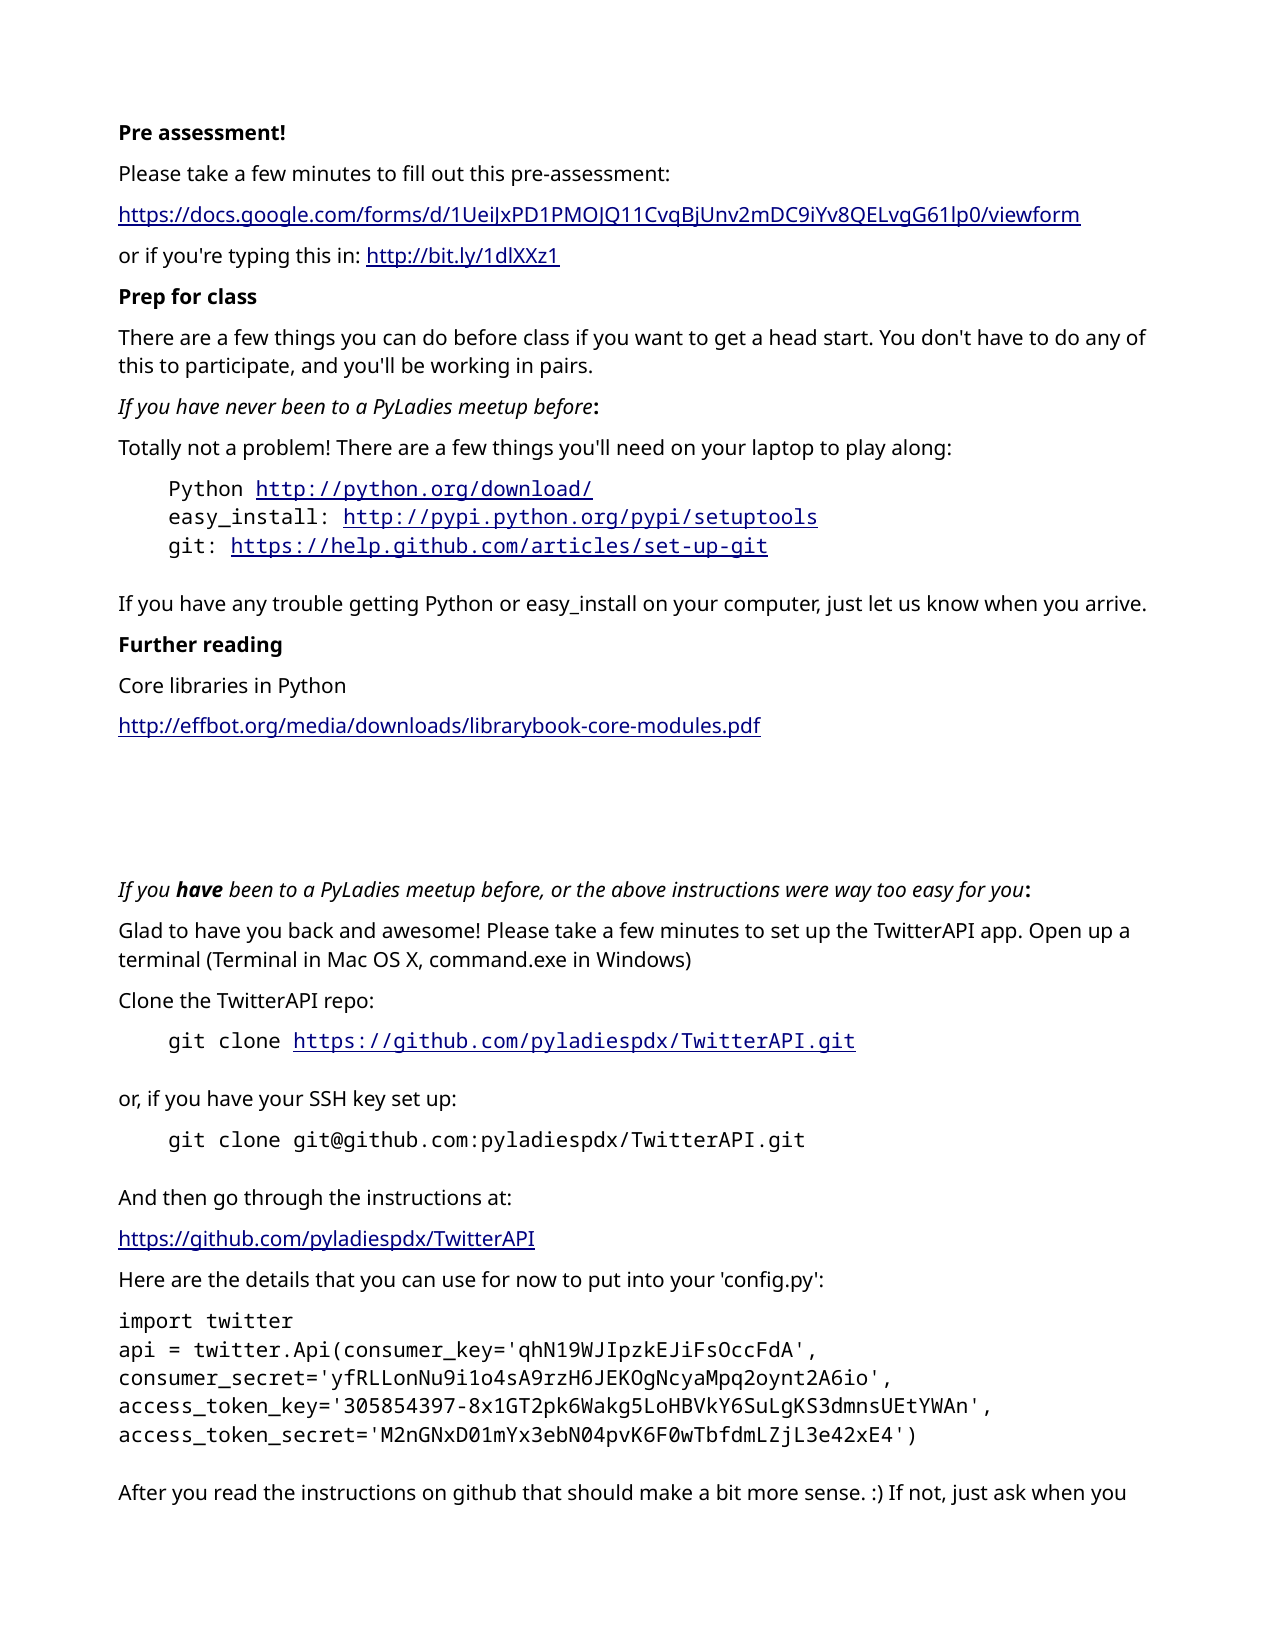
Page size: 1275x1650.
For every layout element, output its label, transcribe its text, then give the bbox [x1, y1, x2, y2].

text http://effbot.org/media/downloads/librarybook-core-modules.pdf [118, 712, 1157, 740]
text https://github.com/pyladiespdx/TwitterAPI [118, 1224, 1157, 1253]
text Pre assessment! [118, 118, 1157, 147]
text or if you're typing this in: http://bit.ly/1dlXXz1 [118, 241, 1157, 269]
text git clone git@github.com:pyladiespdx/TwitterAPI.git [118, 1126, 1157, 1154]
text Totally not a problem! There are a few things you'll need on your laptop to play along: [118, 433, 1157, 462]
text Glad to have you back and awesome! Please take a few minutes to set up the TwitterAPI app. Open up a terminal (Terminal in Mac OS X, command.exe in Windows) [118, 916, 1157, 973]
text Further reading [118, 630, 1157, 658]
text api = twitter.Api(consumer_key='qhN19WJIpzkEJiFsOccFdA', consumer_secret='yfRLLonNu9i1o4sA9rzH6JEKOgNcyaMpq2oynt2A6io', access_token_key='305854397-8x1GT2pk6Wakg5LoHBVkY6SuLgKS3dmnsUEtYWAn', access_token_secret='M2nGNxD01mYx3ebN04pvK6F0wTbfdmLZjL3e42xE4') [118, 1335, 1157, 1448]
text or, if you have your SSH key set up: [118, 1084, 1157, 1113]
text Here are the details that you can use for now to put into your 'config.py': [118, 1265, 1157, 1294]
text Prep for class [118, 282, 1157, 310]
text git clone https://github.com/pyladiespdx/TwitterAPI.git [118, 1027, 1157, 1055]
text If you have never been to a PyLadies meetup before: [118, 392, 1157, 421]
text Python http://python.org/download/ [118, 474, 1157, 502]
text If you have any trouble getting Python or easy_install on your computer, just let us know when you arrive. [118, 589, 1157, 617]
text import twitter [118, 1306, 1157, 1335]
text And then go through the instructions at: [118, 1183, 1157, 1212]
text https://docs.google.com/forms/d/1UeiJxPD1PMOJQ11CvqBjUnv2mDC9iYv8QELvgG61lp0/viewform [118, 200, 1157, 228]
text There are a few things you can do before class if you want to get a head start. You don't have to do any of this to participate, and you'll be working in pairs. [118, 323, 1157, 380]
text Clone the TwitterAPI repo: [118, 986, 1157, 1014]
text After you read the instructions on github that should make a bit more sense. :) If not, just ask when you [118, 1478, 1157, 1506]
text easy_install: http://pypi.python.org/pypi/setuptools git: https://help.github.com/articles/set-up-git [118, 502, 1157, 559]
text Please take a few minutes to fill out this pre-assessment: [118, 159, 1157, 187]
text If you have been to a PyLadies meetup before, or the above instructions were way too easy for you: [118, 875, 1157, 904]
text Core libraries in Python [118, 671, 1157, 699]
